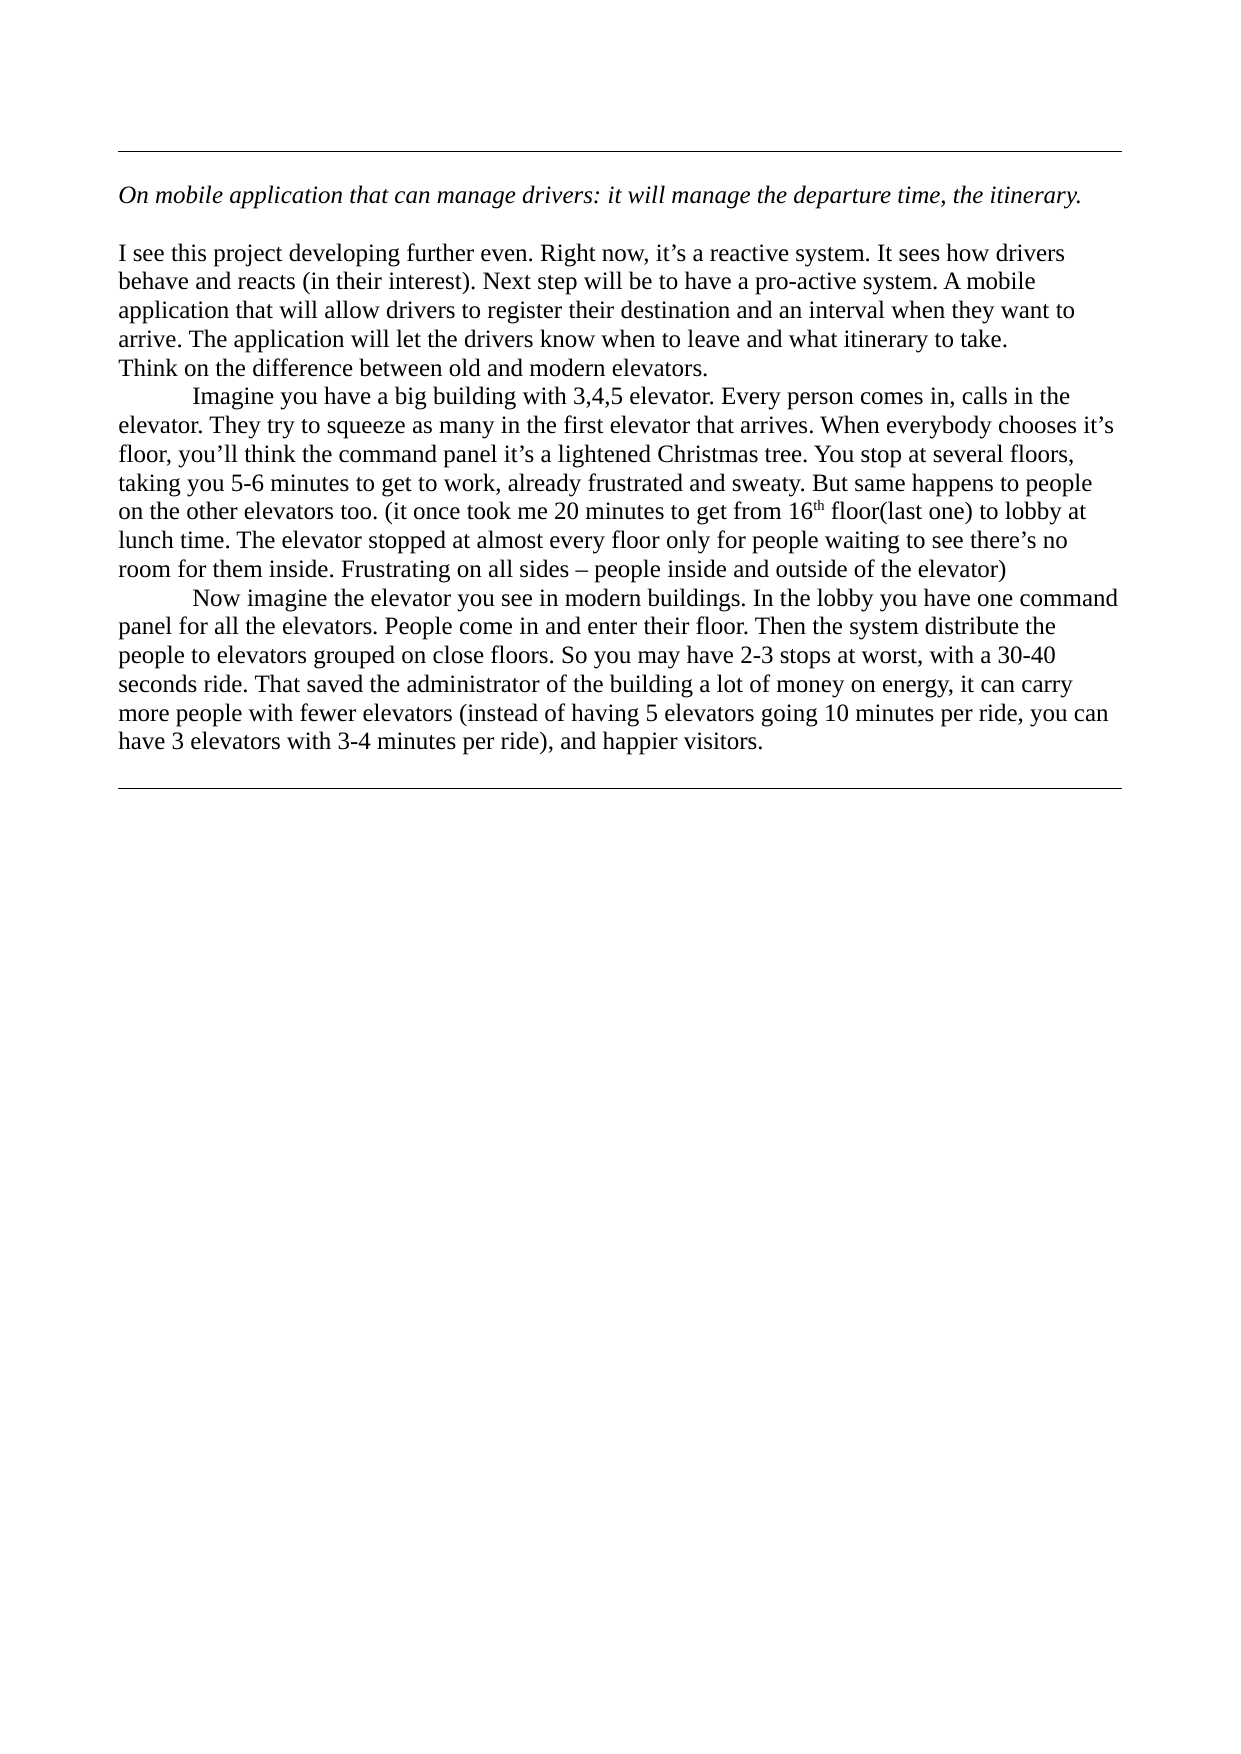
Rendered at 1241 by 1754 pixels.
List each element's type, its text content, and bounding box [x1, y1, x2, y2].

text Think on the difference between old and modern elevators. [118, 353, 1122, 381]
text Imagine you have a big building with 3,4,5 elevator. Every person comes in, calls in the elevator. They try to squeeze as many in the first elevator that arrives. When everybody chooses it’s floor, you’ll think the command panel it’s a lightened Christmas tree. You stop at several floors, taking you 5-6 minutes to get to work, already frustrated and sweaty. But same happens to people on the other elevators too. (it once took me 20 minutes to get from 16th floor(last one) to lobby at lunch time. The elevator stopped at almost every floor only for people waiting to see there’s no room for them inside. Frustrating on all sides – people inside and outside of the elevator) [118, 381, 1122, 583]
text On mobile application that can manage drivers: it will manage the departure time, the itinerary. [118, 180, 1122, 209]
text I see this project developing further even. Right now, it’s a reactive system. It sees how drivers behave and reacts (in their interest). Next step will be to have a pro-active system. A mobile application that will allow drivers to register their destination and an interval when they want to arrive. The application will let the drivers know when to leave and what itinerary to take. [118, 238, 1122, 353]
text Now imagine the elevator you see in modern buildings. In the lobby you have one command panel for all the elevators. People come in and enter their floor. Then the system distribute the people to elevators grouped on close floors. So you may have 2-3 stops at worst, with a 30-40 seconds ride. That saved the administrator of the building a lot of money on energy, it can carry more people with fewer elevators (instead of having 5 elevators going 10 minutes per ride, you can have 3 elevators with 3-4 minutes per ride), and happier visitors. [118, 583, 1122, 755]
